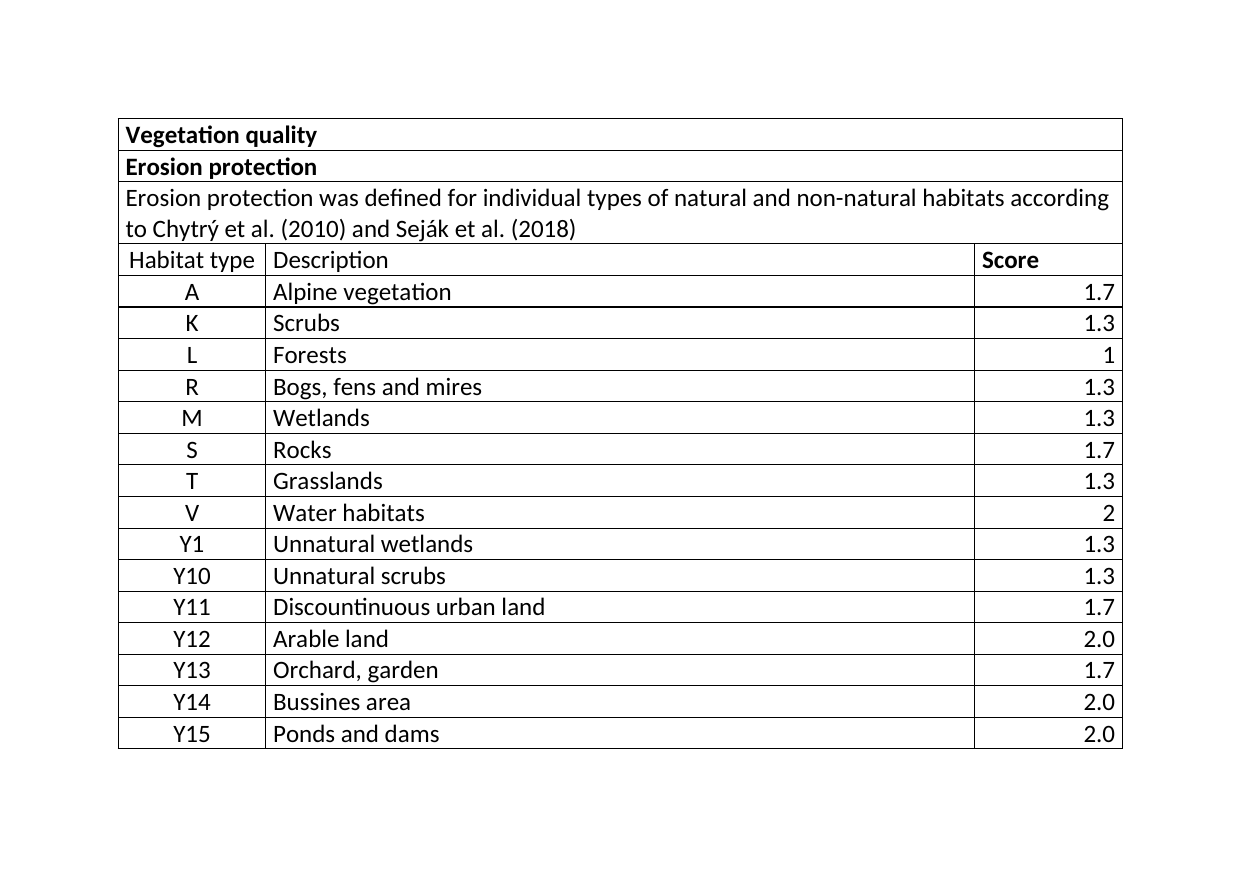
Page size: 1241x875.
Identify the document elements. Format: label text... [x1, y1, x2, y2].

table_cell Wetlands [266, 402, 974, 433]
table_cell Grasslands [266, 465, 974, 496]
table_cell Unnatural scrubs [266, 560, 974, 591]
table_cell 1.3 [975, 529, 1122, 559]
table_cell Arable land [266, 623, 974, 654]
table_cell M [119, 402, 265, 433]
table_cell Y10 [119, 560, 265, 591]
table_cell Erosion protection [119, 151, 1122, 181]
table_cell L [119, 339, 265, 369]
table_cell Y15 [119, 718, 265, 748]
table_cell 2.0 [975, 718, 1122, 748]
table_cell Bussines area [266, 686, 974, 717]
table_cell Unnatural wetlands [266, 529, 974, 559]
table_cell 1.3 [975, 560, 1122, 591]
table_cell 2.0 [975, 686, 1122, 717]
table_cell 1.3 [975, 402, 1122, 433]
table_cell 1 [975, 339, 1122, 369]
table_cell Habitat type [119, 244, 265, 275]
table_cell 1.3 [975, 371, 1122, 401]
table_cell 2 [975, 497, 1122, 527]
table_cell Y12 [119, 623, 265, 654]
table_cell Y11 [119, 592, 265, 622]
table_cell Forests [266, 339, 974, 369]
table_cell S [119, 434, 265, 464]
table_cell Water habitats [266, 497, 974, 527]
table_cell Score [975, 244, 1122, 275]
table_cell Discountinuous urban land [266, 592, 974, 622]
table_cell Rocks [266, 434, 974, 464]
table_cell 1.7 [975, 592, 1122, 622]
table_cell Alpine vegetation [266, 276, 974, 306]
table_header Vegetation quality [119, 119, 1122, 150]
table_cell 1.3 [975, 465, 1122, 496]
table_cell Y14 [119, 686, 265, 717]
table_cell A [119, 276, 265, 306]
table_cell T [119, 465, 265, 496]
table_cell V [119, 497, 265, 527]
table_cell 1.7 [975, 434, 1122, 464]
table_cell 1.7 [975, 655, 1122, 685]
table_cell 1.7 [975, 276, 1122, 306]
table_cell Y1 [119, 529, 265, 559]
table_cell Bogs, fens and mires [266, 371, 974, 401]
table_cell 2.0 [975, 623, 1122, 654]
table_cell Scrubs [266, 308, 974, 338]
table_cell R [119, 371, 265, 401]
table_cell Erosion protection was defined for individual types of natural and non-natural habitats according to Chytrý et al. (2010) and Seják et al. (2018) [119, 182, 1122, 243]
table_cell K [119, 308, 265, 338]
table_cell Y13 [119, 655, 265, 685]
table_cell Ponds and dams [266, 718, 974, 748]
table_cell Description [266, 244, 974, 275]
table_cell 1.3 [975, 308, 1122, 338]
table_cell Orchard, garden [266, 655, 974, 685]
